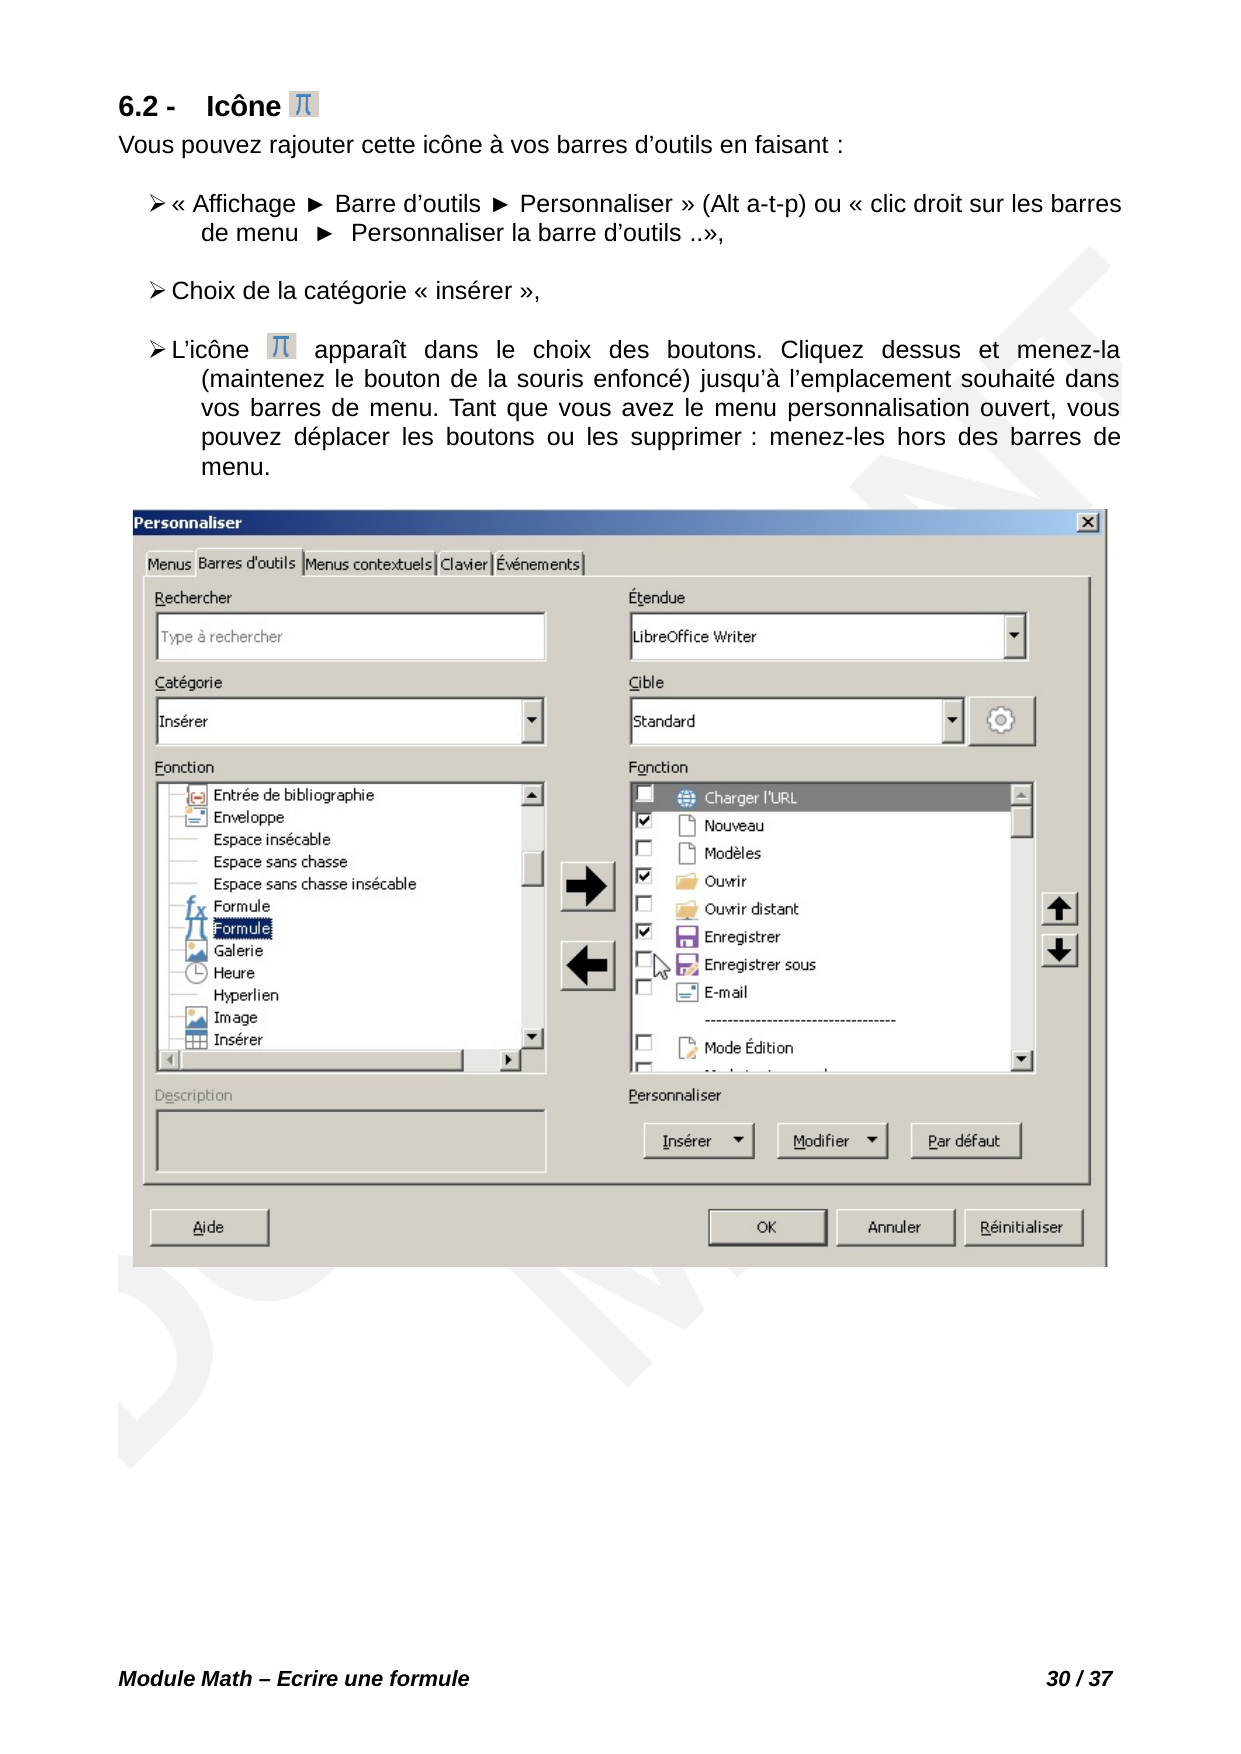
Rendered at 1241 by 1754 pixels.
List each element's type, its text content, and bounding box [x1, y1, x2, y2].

text Vous pouvez rajouter cette icône à vos barres d’outils en faisant : [118, 130, 1122, 159]
subtitle Icône [118, 88, 1122, 122]
list « Affichage ► Barre d’outils ► Personnaliser » (Alt a-t-p) ou « clic droit sur les barres de menu ► Personnaliser la barre d’outils ..», [148, 188, 1122, 247]
list L’icône apparaît dans le choix des boutons. Cliquez dessus et menez-la (maintenez le bouton de la souris enfoncé) jusqu’à l’emplacement souhaité dans vos barres de menu. Tant que vous avez le menu personnalisation ouvert, vous pouvez déplacer les boutons ou les supprimer : menez-les hors des barres de menu. [148, 334, 1122, 480]
list Choix de la catégorie « insérer », [148, 276, 1122, 305]
